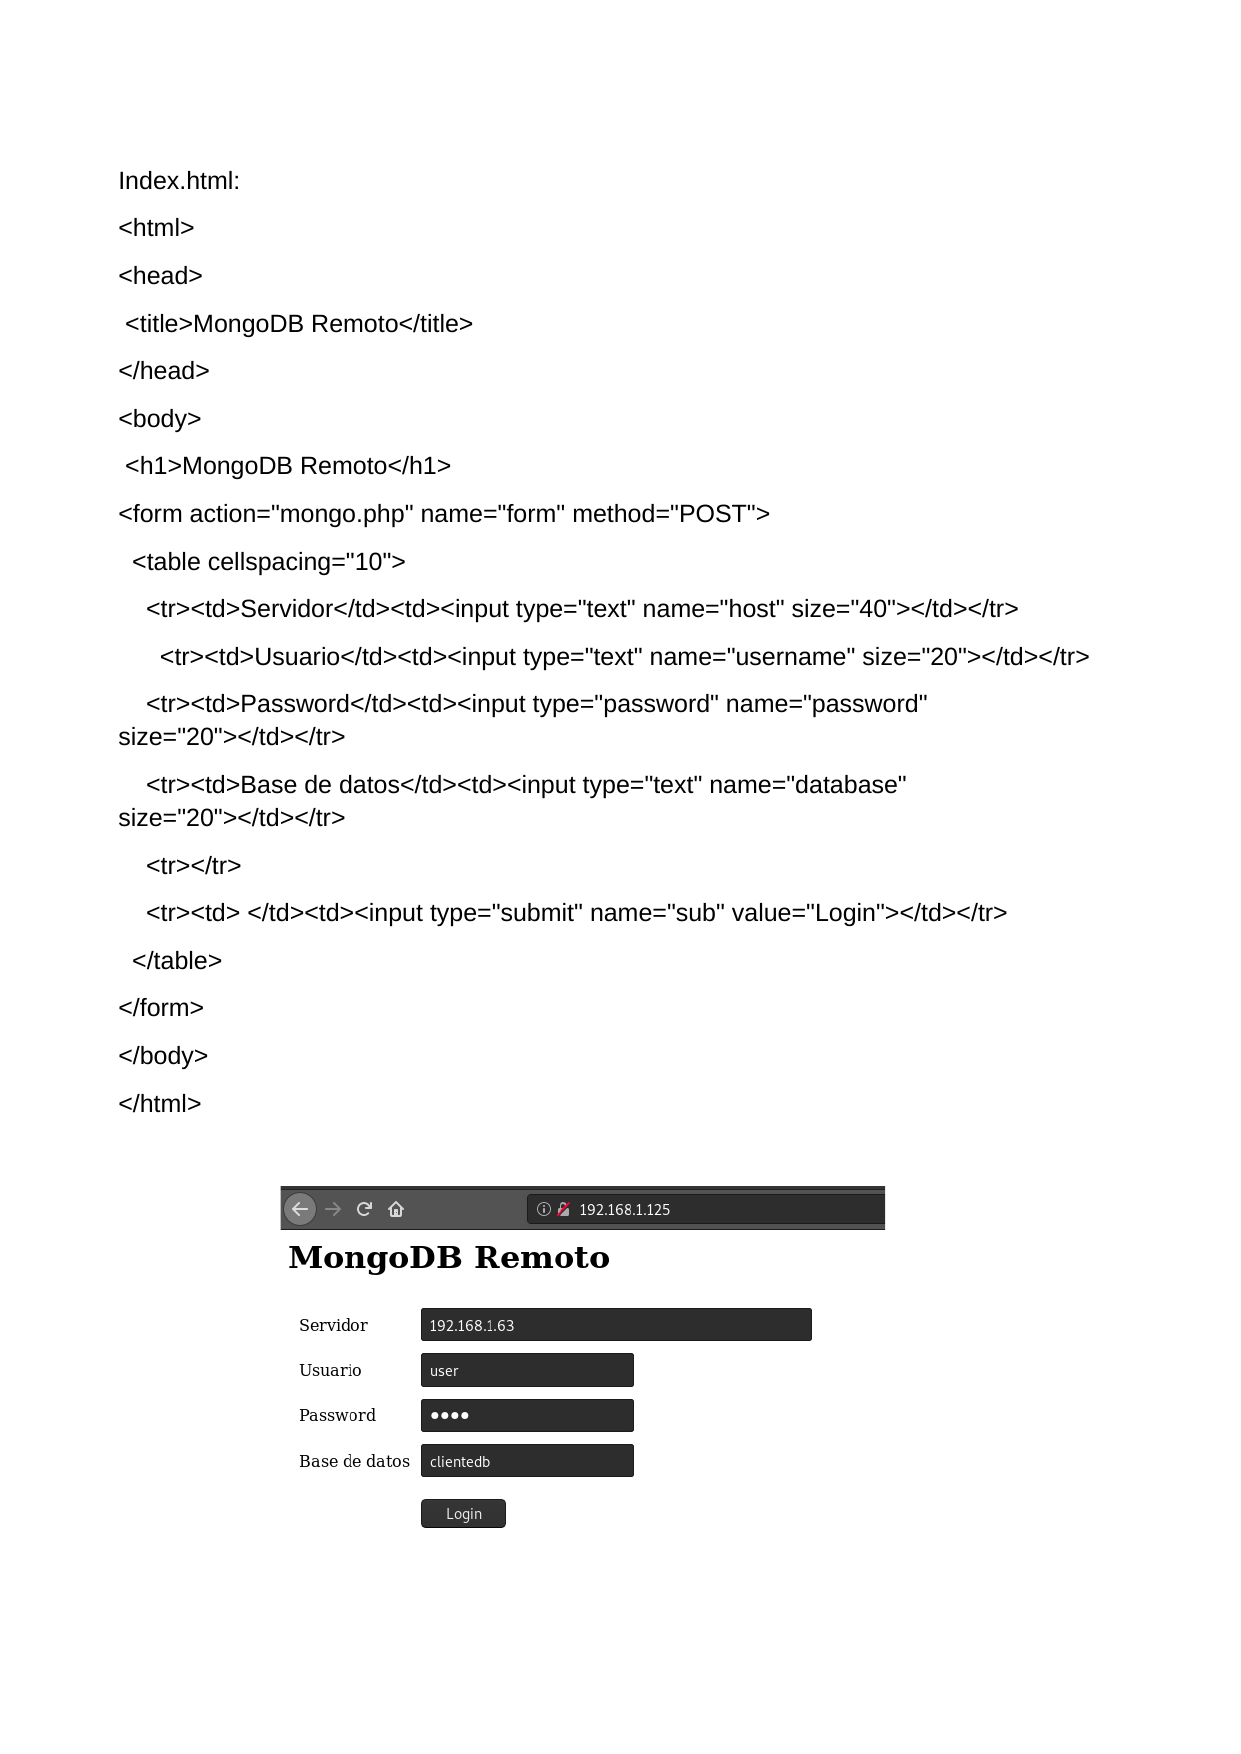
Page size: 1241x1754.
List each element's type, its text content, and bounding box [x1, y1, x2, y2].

text <tr><td>Password</td><td><input type="password" name="password" size="20"></td></tr> [118, 689, 1122, 751]
text <tr><td>Servidor</td><td><input type="text" name="host" size="40"></td></tr> [118, 594, 1122, 623]
text </head> [118, 356, 1122, 385]
text Index.html: [118, 166, 1122, 194]
text <h1>MongoDB Remoto</h1> [118, 451, 1122, 480]
text <html> [118, 213, 1122, 242]
text </html> [118, 1089, 1122, 1117]
text <tr></tr> [118, 851, 1122, 879]
text <form action="mongo.php" name="form" method="POST"> [118, 499, 1122, 528]
text <tr><td> </td><td><input type="submit" name="sub" value="Login"></td></tr> [118, 898, 1122, 927]
text </body> [118, 1041, 1122, 1070]
text <tr><td>Usuario</td><td><input type="text" name="username" size="20"></td></tr> [118, 642, 1122, 671]
text <tr><td>Base de datos</td><td><input type="text" name="database" size="20"></td></tr> [118, 770, 1122, 832]
text <body> [118, 404, 1122, 432]
text <title>MongoDB Remoto</title> [118, 308, 1122, 337]
text <head> [118, 261, 1122, 290]
text <table cellspacing="10"> [118, 547, 1122, 575]
text </table> [118, 946, 1122, 974]
text </form> [118, 993, 1122, 1022]
